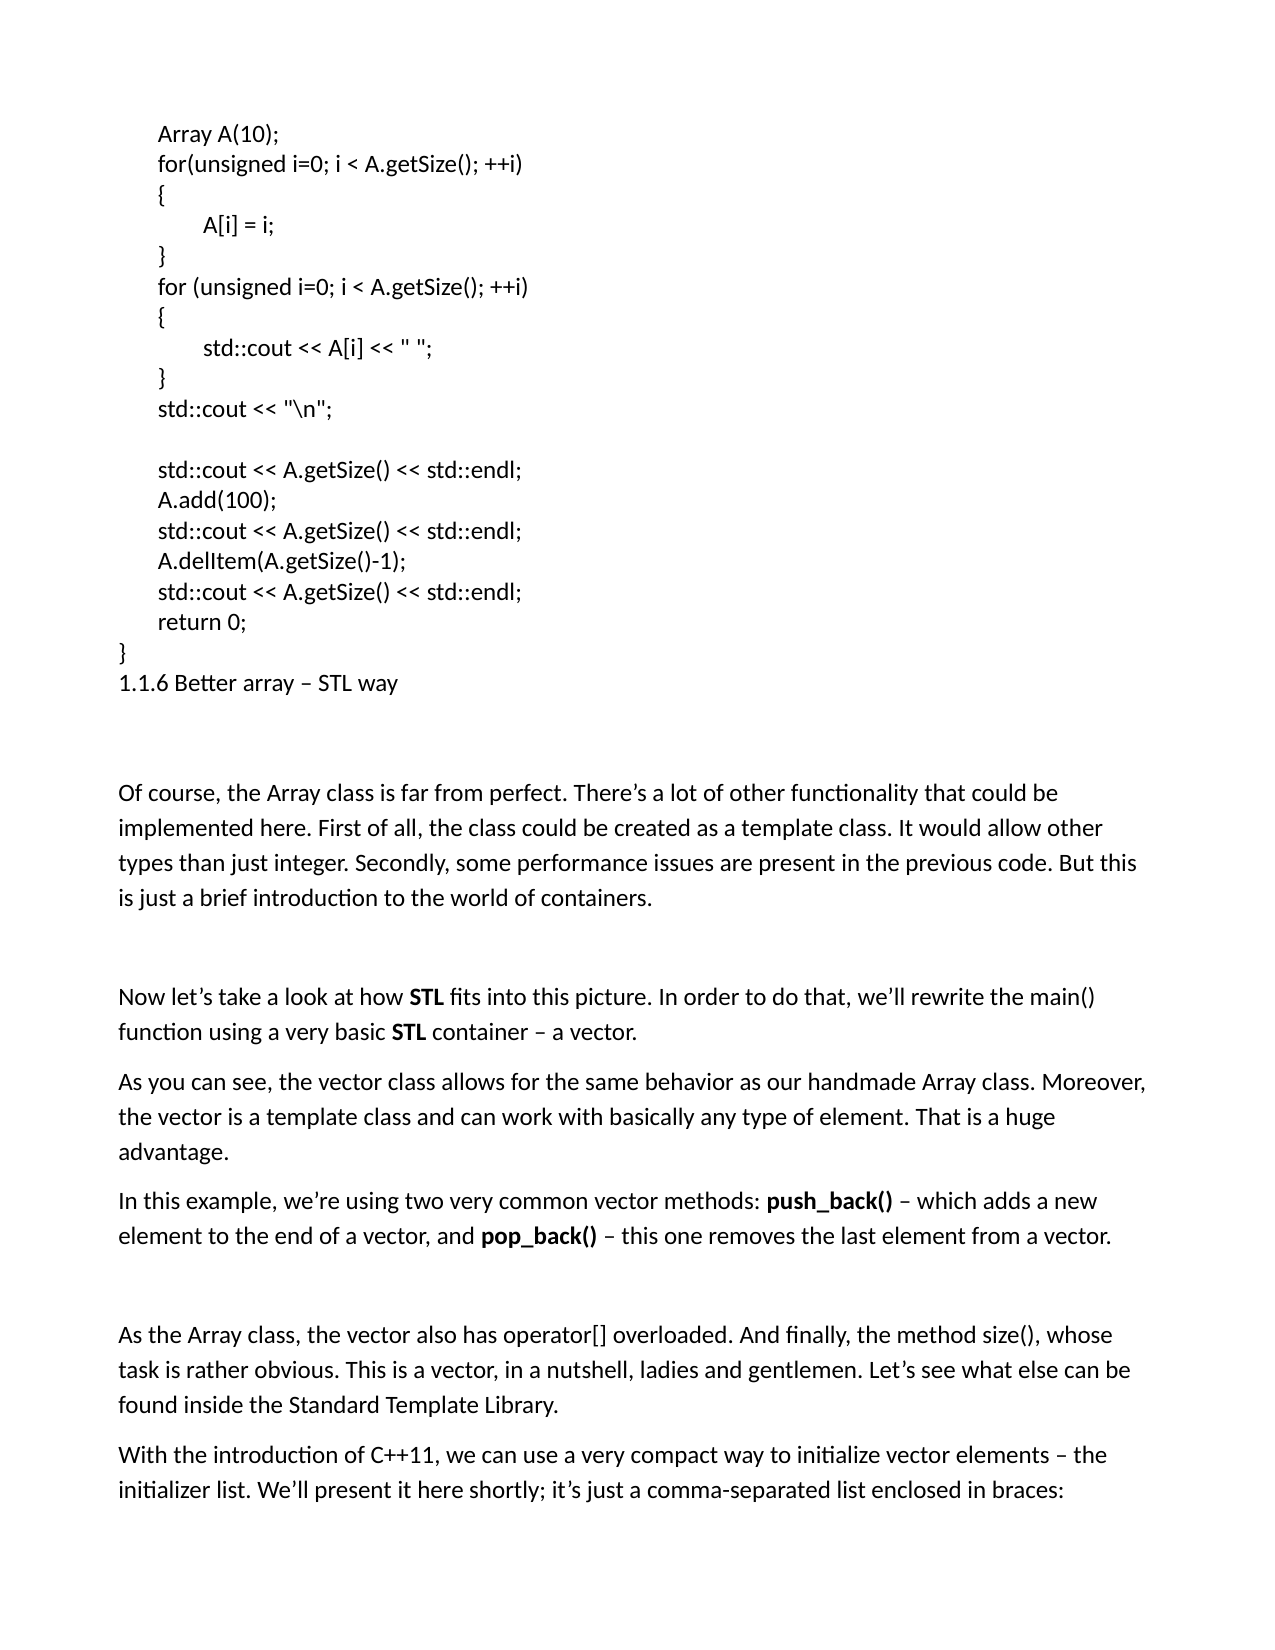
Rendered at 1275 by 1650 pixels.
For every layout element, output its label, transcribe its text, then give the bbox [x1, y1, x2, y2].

text return 0; [118, 606, 1157, 637]
text A.delItem(A.getSize()-1); [118, 545, 1157, 576]
text std::cout << A.getSize() << std::endl; [118, 515, 1157, 545]
text } [118, 240, 1157, 271]
text std::cout << "\n"; [118, 393, 1157, 423]
text for (unsigned i=0; i < A.getSize(); ++i) [118, 271, 1157, 301]
text std::cout << A.getSize() << std::endl; [118, 454, 1157, 484]
text In this example, we’re using two very common vector methods: push_back() – which adds a new element to the end of a vector, and pop_back() – this one removes the last element from a vector. [118, 1185, 1157, 1251]
text } [118, 637, 1157, 667]
text As the Array class, the vector also has operator[] overloaded. And finally, the method size(), whose task is rather obvious. This is a vector, in a nutshell, ladies and gentlemen. Let’s see what else can be found inside the Standard Template Library. [118, 1319, 1157, 1420]
text Array A(10); [118, 118, 1157, 149]
text A[i] = i; [118, 210, 1157, 240]
text With the introduction of C++11, we can use a very compact way to initialize vector elements – the initializer list. We’ll present it here shortly; it’s just a comma-separated list enclosed in braces: [118, 1439, 1157, 1505]
text std::cout << A[i] << " "; [118, 332, 1157, 362]
text std::cout << A.getSize() << std::endl; [118, 576, 1157, 606]
text Of course, the Array class is far from perfect. There’s a lot of other functionality that could be implemented here. First of all, the class could be created as a template class. It would allow other types than just integer. Secondly, some performance issues are present in the previous code. But this is just a brief introduction to the world of containers. [118, 777, 1157, 913]
text for(unsigned i=0; i < A.getSize(); ++i) [118, 149, 1157, 179]
text { [118, 179, 1157, 210]
text Now let’s take a look at how STL fits into this picture. In order to do that, we’ll rewrite the main() function using a very basic STL container – a vector. [118, 981, 1157, 1047]
text 1.1.6 Better array – STL way [118, 667, 1157, 698]
text } [118, 362, 1157, 393]
text { [118, 301, 1157, 332]
text As you can see, the vector class allows for the same behavior as our handmade Array class. Moreover, the vector is a template class and can work with basically any type of element. That is a huge advantage. [118, 1066, 1157, 1166]
text A.add(100); [118, 484, 1157, 515]
